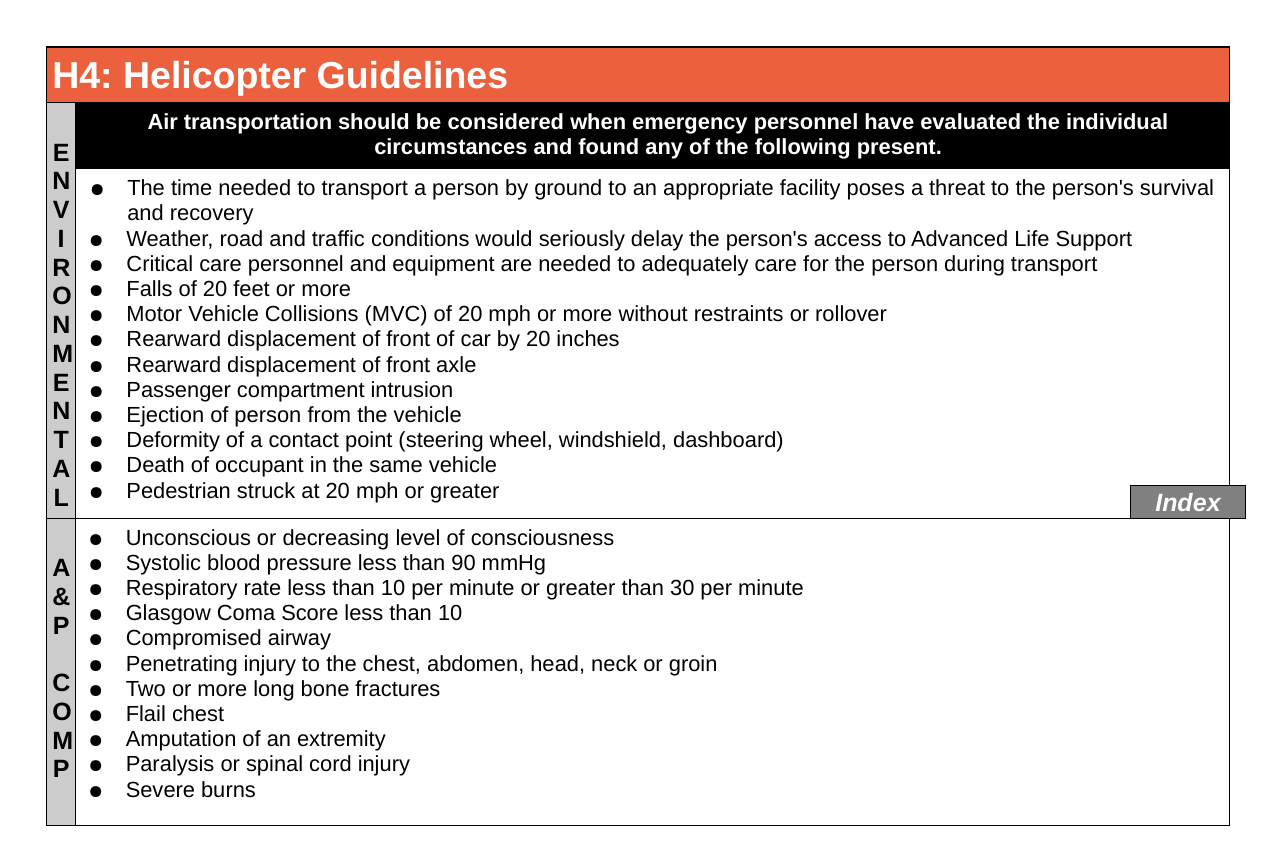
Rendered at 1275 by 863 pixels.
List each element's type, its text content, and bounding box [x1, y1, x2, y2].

table_cell ENVIRONMENTAL [47, 103, 75, 518]
table_header H4: Helicopter Guidelines [47, 48, 1229, 102]
table_cell The time needed to transport a person by ground to an appropriate facility poses a threat to the person's survival and recovery Weather, road and traffic conditions would seriously delay the person's access to Advanced Life Support Critical care personnel and equipment are needed to adequately care for the person during transport Falls of 20 feet or more Motor Vehicle Collisions (MVC) of 20 mph or more without restraints or rollover Rearward displacement of front of car by 20 inches Rearward displacement of front axle Passenger compartment intrusion Ejection of person from the vehicle Deformity of a contact point (steering wheel, windshield, dashboard) Death of occupant in the same vehicle Pedestrian struck at 20 mph or greater [76, 169, 1229, 518]
table_cell A&P COMP [47, 519, 75, 825]
table_cell Air transportation should be considered when emergency personnel have evaluated the individual circumstances and found any of the following present. [76, 103, 1229, 168]
table_cell Unconscious or decreasing level of consciousness Systolic blood pressure less than 90 mmHg Respiratory rate less than 10 per minute or greater than 30 per minute Glasgow Coma Score less than 10 Compromised airway Penetrating injury to the chest, abdomen, head, neck or groin Two or more long bone fractures Flail chest Amputation of an extremity Paralysis or spinal cord injury Severe burns [76, 519, 1229, 825]
